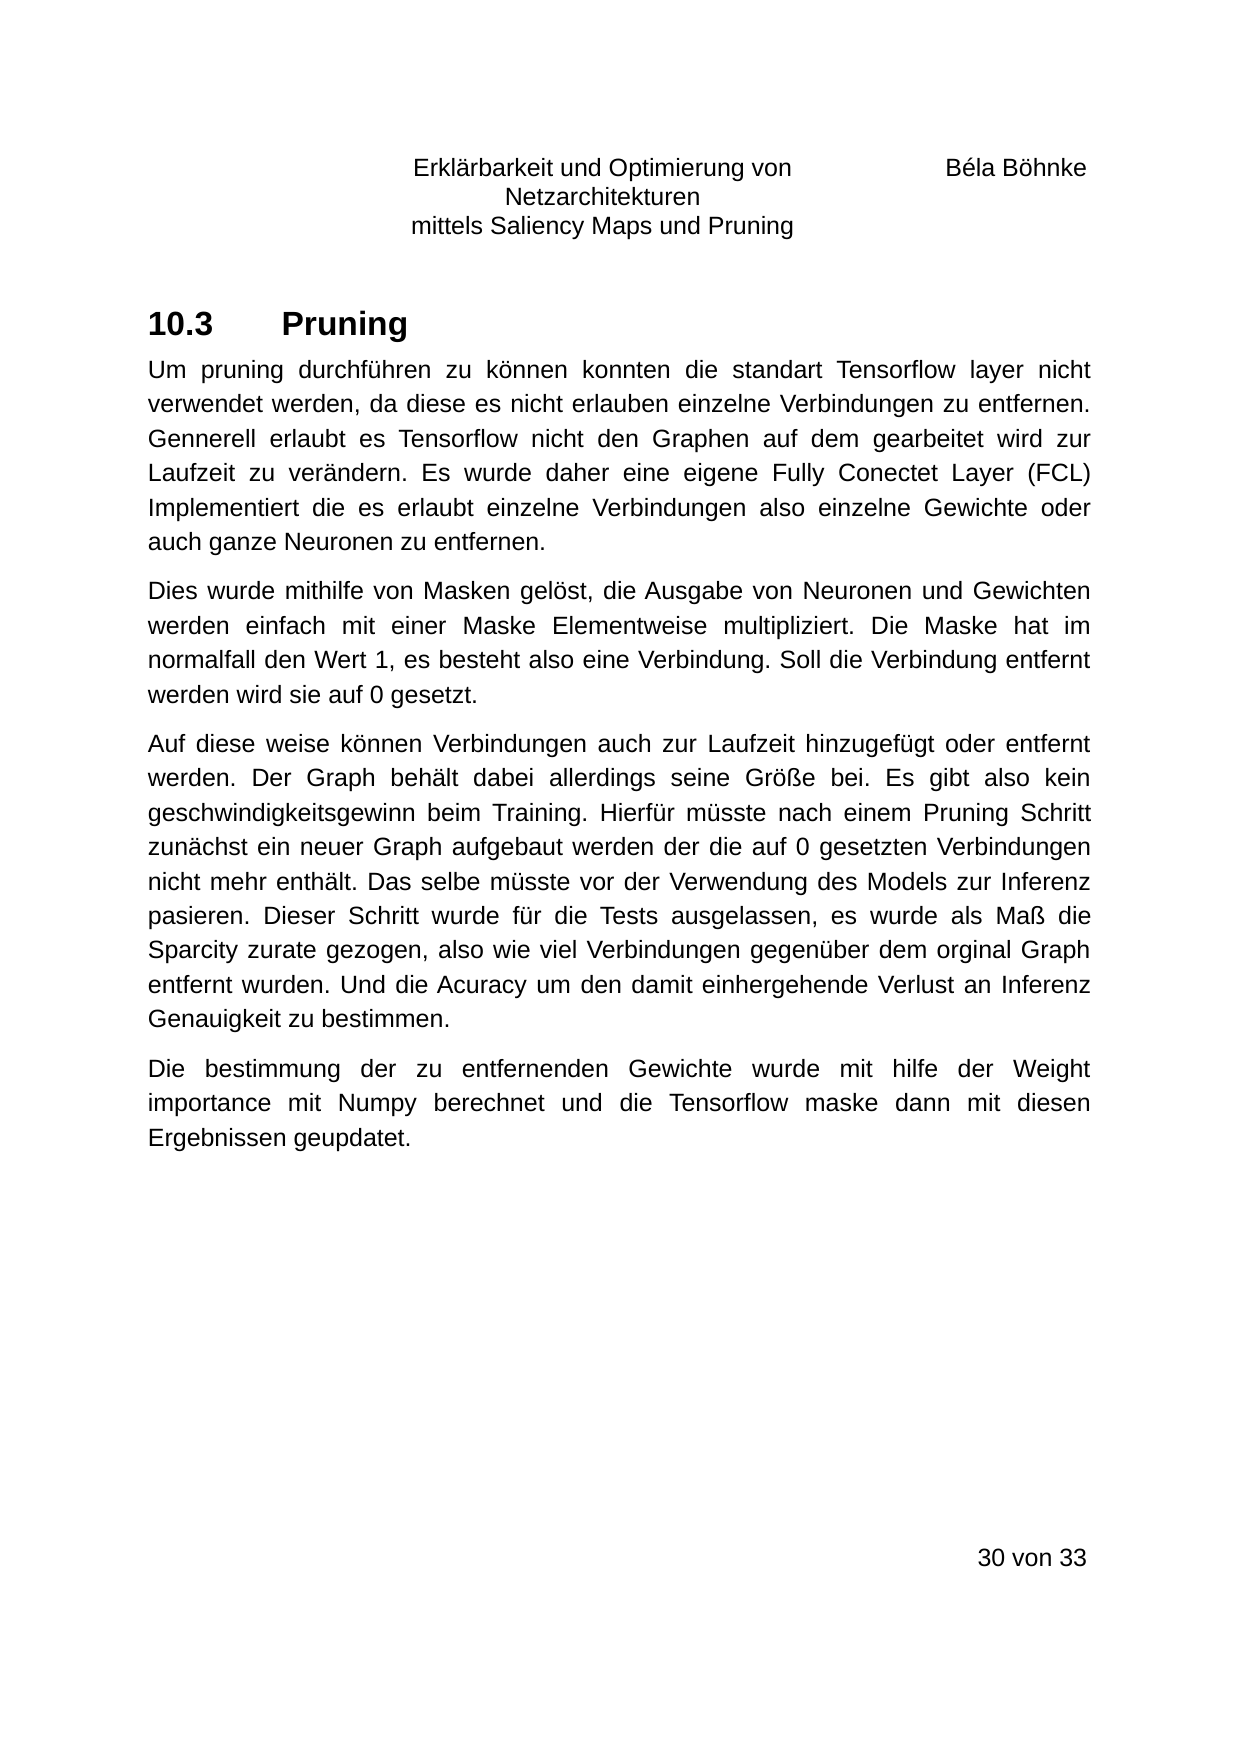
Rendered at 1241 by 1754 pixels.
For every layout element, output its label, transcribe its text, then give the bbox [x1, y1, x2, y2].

text Dies wurde mithilfe von Masken gelöst, die Ausgabe von Neuronen und Gewichten werden einfach mit einer Maske Elementweise multipliziert. Die Maske hat im normalfall den Wert 1, es besteht also eine Verbindung. Soll die Verbindung entfernt werden wird sie auf 0 gesetzt. [148, 576, 1093, 708]
text Die bestimmung der zu entfernenden Gewichte wurde mit hilfe der Weight importance mit Numpy berechnet und die Tensorflow maske dann mit diesen Ergebnissen geupdatet. [148, 1053, 1093, 1151]
text Auf diese weise können Verbindungen auch zur Laufzeit hinzugefügt oder entfernt werden. Der Graph behält dabei allerdings seine Größe bei. Es gibt also kein geschwindigkeitsgewinn beim Training. Hierfür müsste nach einem Pruning Schritt zunächst ein neuer Graph aufgebaut werden der die auf 0 gesetzten Verbindungen nicht mehr enthält. Das selbe müsste vor der Verwendung des Models zur Inferenz pasieren. Dieser Schritt wurde für die Tests ausgelassen, es wurde als Maß die Sparcity zurate gezogen, also wie viel Verbindungen gegenüber dem orginal Graph entfernt wurden. Und die Acuracy um den damit einhergehende Verlust an Inferenz Genauigkeit zu bestimmen. [148, 729, 1093, 1033]
subtitle Pruning [148, 303, 1093, 342]
text Um pruning durchführen zu können konnten die standart Tensorflow layer nicht verwendet werden, da diese es nicht erlauben einzelne Verbindungen zu entfernen. Gennerell erlaubt es Tensorflow nicht den Graphen auf dem gearbeitet wird zur Laufzeit zu verändern. Es wurde daher eine eigene Fully Conectet Layer (FCL) Implementiert die es erlaubt einzelne Verbindungen also einzelne Gewichte oder auch ganze Neuronen zu entfernen. [148, 355, 1093, 556]
